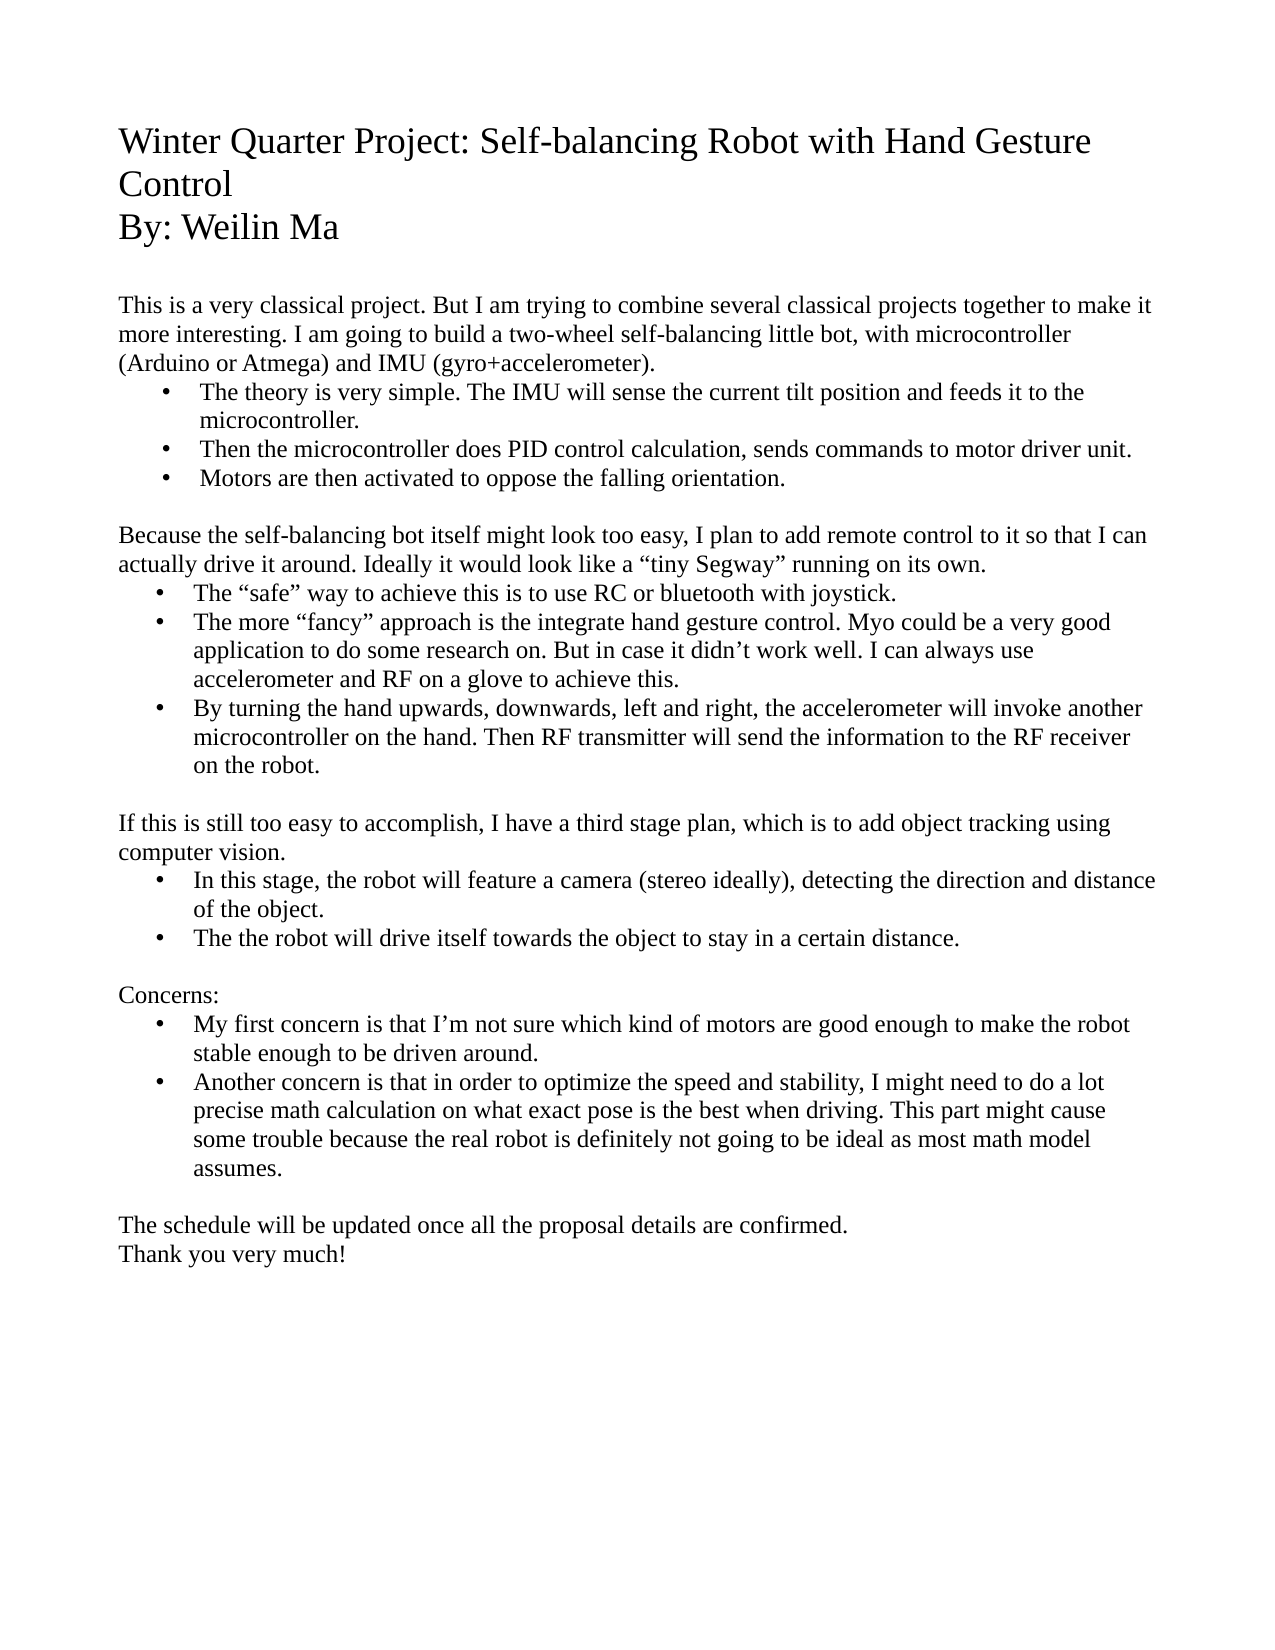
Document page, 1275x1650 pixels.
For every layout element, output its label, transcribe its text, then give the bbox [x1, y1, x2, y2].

list The “safe” way to achieve this is to use RC or bluetooth with joystick. [156, 578, 1157, 607]
list The the robot will drive itself towards the object to stay in a certain distance. [156, 923, 1157, 952]
list Another concern is that in order to optimize the speed and stability, I might need to do a lot precise math calculation on what exact pose is the best when driving. This part might cause some trouble because the real robot is definitely not going to be ideal as most math model assumes. [156, 1067, 1157, 1182]
text This is a very classical project. But I am trying to combine several classical projects together to make it more interesting. I am going to build a two-wheel self-balancing little bot, with microcontroller (Arduino or Atmega) and IMU (gyro+accelerometer). [118, 291, 1157, 377]
text Winter Quarter Project: Self-balancing Robot with Hand Gesture Control [118, 118, 1157, 204]
text If this is still too easy to accomplish, I have a third stage plan, which is to add object tracking using computer vision. [118, 808, 1157, 866]
text Thank you very much! [118, 1239, 1157, 1268]
text By: Weilin Ma [118, 204, 1157, 247]
text The schedule will be updated once all the proposal details are confirmed. [118, 1211, 1157, 1239]
text Because the self-balancing bot itself might look too easy, I plan to add remote control to it so that I can actually drive it around. Ideally it would look like a “tiny Segway” running on its own. [118, 521, 1157, 578]
text Concerns: [118, 981, 1157, 1009]
list By turning the hand upwards, downwards, left and right, the accelerometer will invoke another microcontroller on the hand. Then RF transmitter will send the information to the RF receiver on the robot. [156, 693, 1157, 779]
list In this stage, the robot will feature a camera (stereo ideally), detecting the direction and distance of the object. [156, 866, 1157, 923]
list Then the microcontroller does PID control calculation, sends commands to motor driver unit. [162, 434, 1157, 463]
list My first concern is that I’m not sure which kind of motors are good enough to make the robot stable enough to be driven around. [156, 1009, 1157, 1067]
list Motors are then activated to oppose the falling orientation. [162, 463, 1157, 492]
list The theory is very simple. The IMU will sense the current tilt position and feeds it to the microcontroller. [162, 377, 1157, 434]
list The more “fancy” approach is the integrate hand gesture control. Myo could be a very good application to do some research on. But in case it didn’t work well. I can always use accelerometer and RF on a glove to achieve this. [156, 607, 1157, 693]
